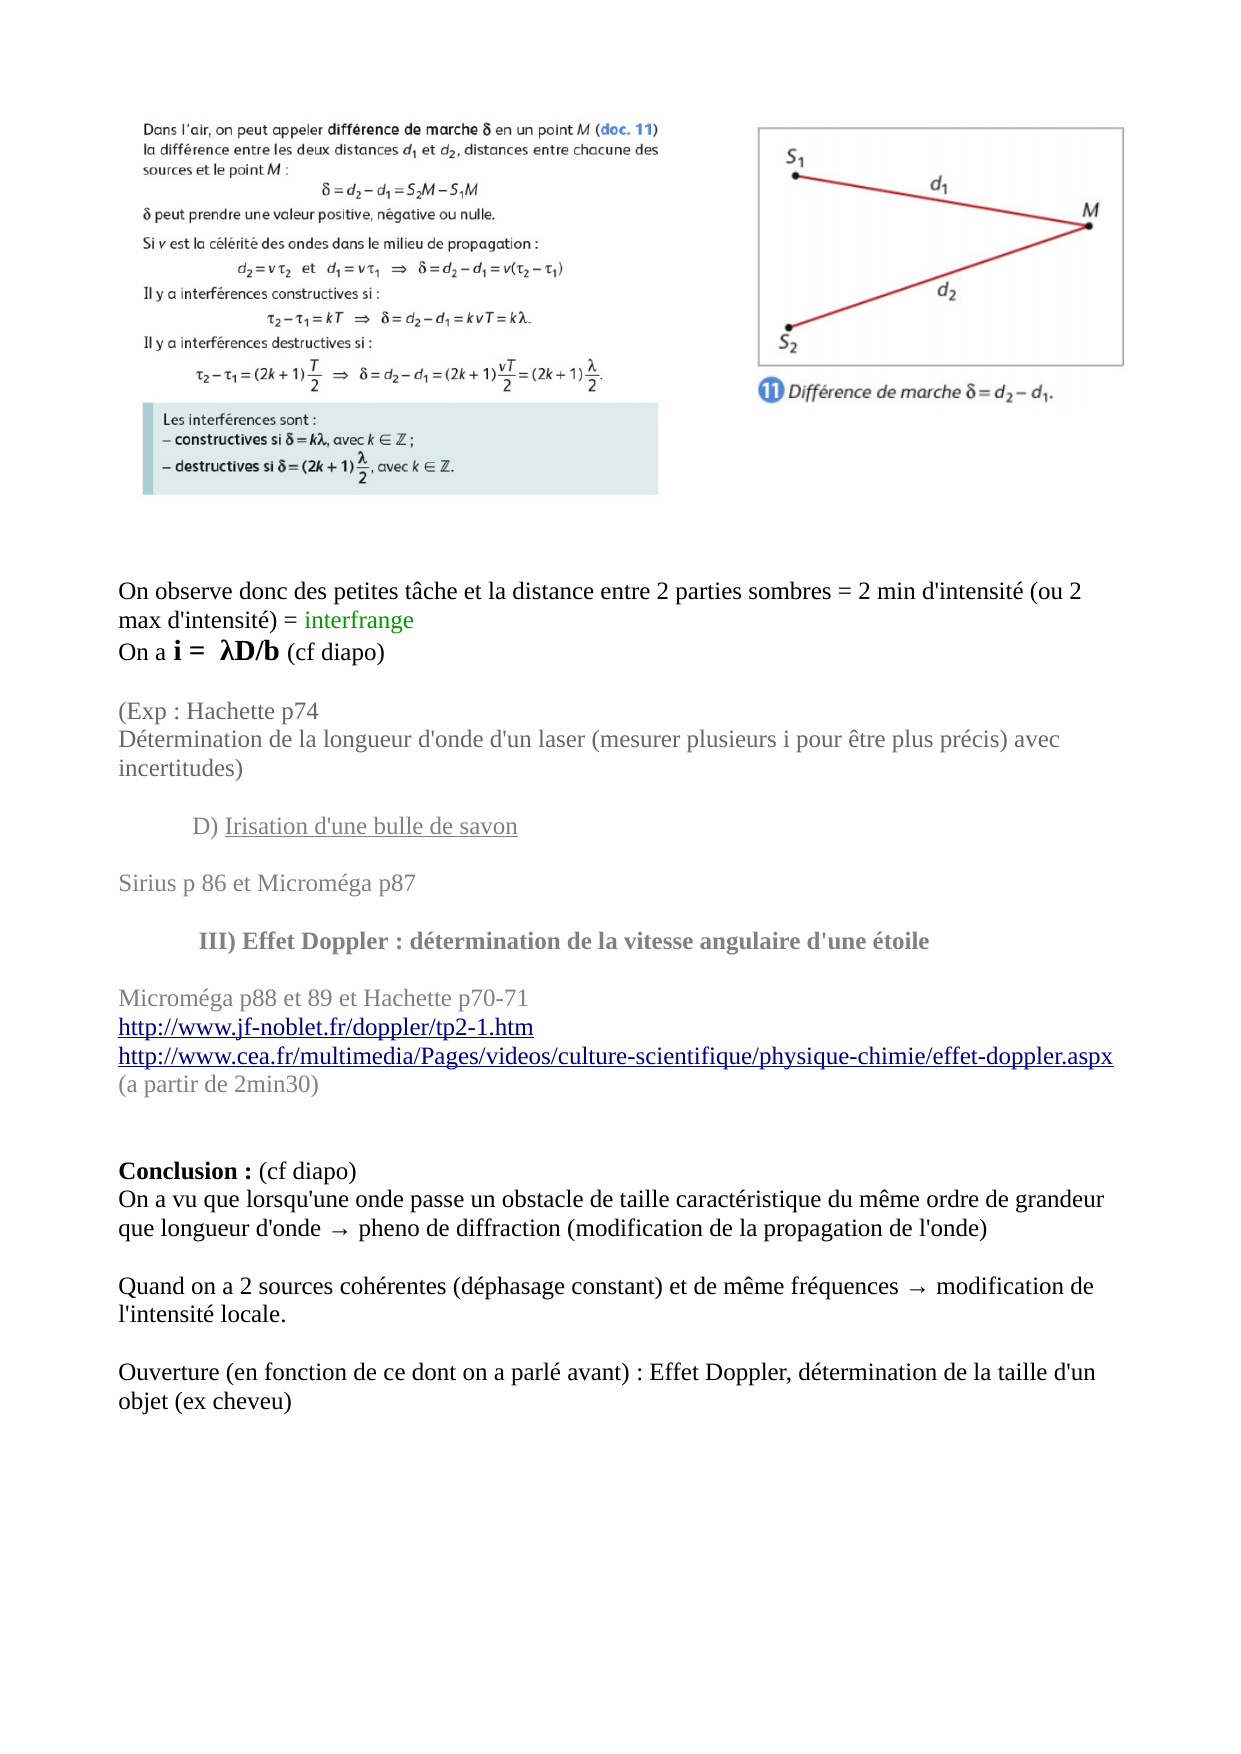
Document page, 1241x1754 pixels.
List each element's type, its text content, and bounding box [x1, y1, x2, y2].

text Sirius p 86 et Microméga p87 [118, 868, 1122, 897]
text III) Effet Doppler : détermination de la vitesse angulaire d'une étoile [118, 926, 1122, 954]
text (Exp : Hachette p74 [118, 696, 1122, 724]
text Ouverture (en fonction de ce dont on a parlé avant) : Effet Doppler, détermination de la taille d'un objet (ex cheveu) [118, 1357, 1122, 1414]
picture [748, 118, 1130, 411]
text http://www.cea.fr/multimedia/Pages/videos/culture-scientifique/physique-chimie/effet-doppler.aspx (a partir de 2min30) [118, 1041, 1122, 1098]
text Quand on a 2 sources cohérentes (déphasage constant) et de même fréquences → modification de l'intensité locale. [118, 1271, 1122, 1328]
text On a i = λD/b (cf diapo) [118, 633, 1122, 667]
text Conclusion : (cf diapo) [118, 1156, 1122, 1184]
text Détermination de la longueur d'onde d'un laser (mesurer plusieurs i pour être plus précis) avec incertitudes) [118, 724, 1122, 782]
text D) Irisation d'une bulle de savon [118, 811, 1122, 839]
text On observe donc des petites tâche et la distance entre 2 parties sombres = 2 min d'intensité (ou 2 max d'intensité) = interfrange [118, 576, 1122, 633]
text http://www.jf-noblet.fr/doppler/tp2-1.htm [118, 1012, 1122, 1041]
text On a vu que lorsqu'une onde passe un obstacle de taille caractéristique du même ordre de grandeur que longueur d'onde → pheno de diffraction (modification de la propagation de l'onde) [118, 1184, 1122, 1242]
picture [126, 118, 673, 519]
text Microméga p88 et 89 et Hachette p70-71 [118, 983, 1122, 1012]
